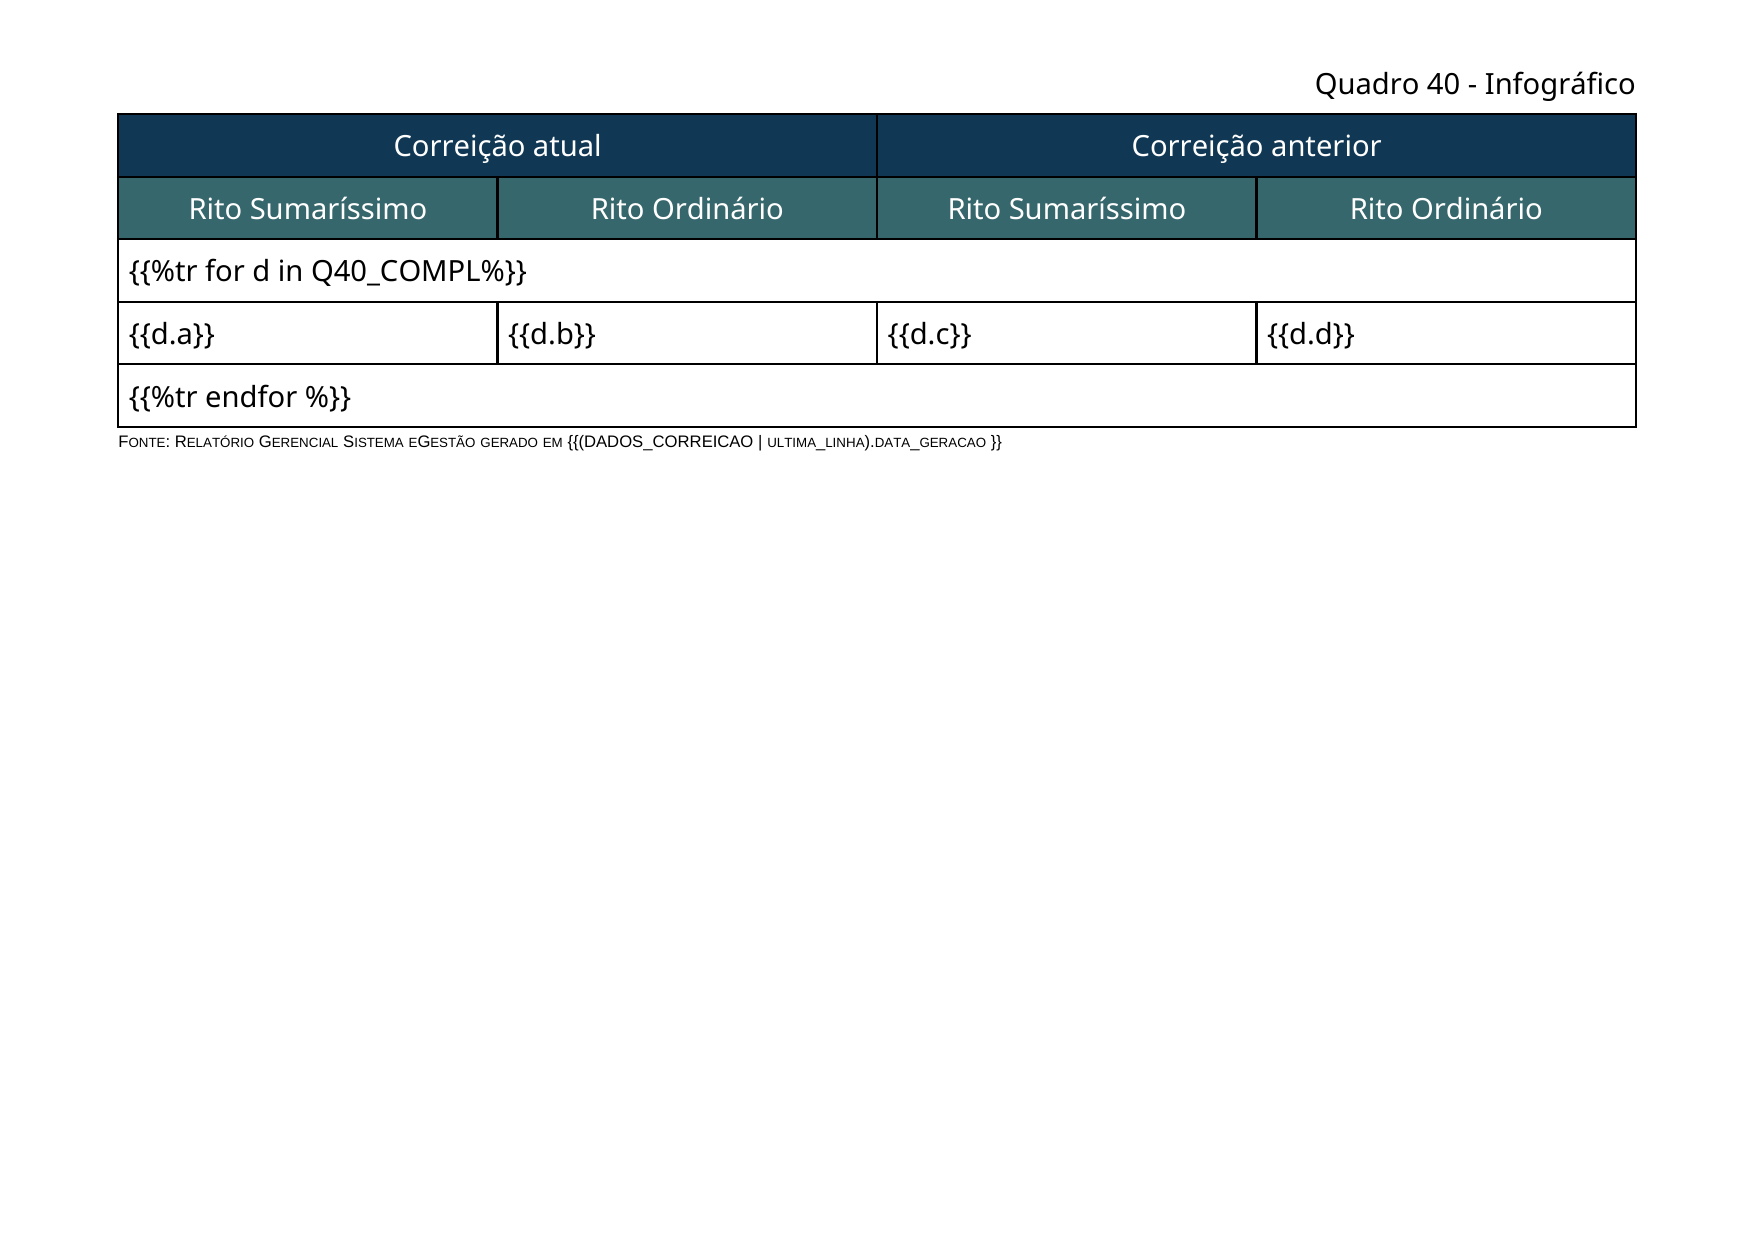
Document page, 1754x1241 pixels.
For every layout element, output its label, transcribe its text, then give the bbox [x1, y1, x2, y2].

table_cell {{d.b}} [499, 303, 876, 363]
table_header Correição atual [119, 115, 876, 176]
table_cell Rito Sumaríssimo [119, 178, 496, 238]
table_cell {{%tr endfor %}} [119, 365, 1635, 426]
table_cell {{d.c}} [878, 303, 1255, 363]
table_cell Rito Sumaríssimo [878, 178, 1255, 238]
table_cell Rito Ordinário [499, 178, 876, 238]
text Quadro 40 - Infográfico [118, 63, 1636, 103]
text Fonte: Relatório Gerencial Sistema eGestão gerado em {{(DADOS_CORREICAO | ultima_linha).data_geracao }} [118, 432, 1636, 451]
table_cell Rito Ordinário [1258, 178, 1635, 238]
table_cell {{d.a}} [119, 303, 496, 363]
table_header Correição anterior [878, 115, 1635, 176]
table_cell {{d.d}} [1258, 303, 1635, 363]
table_cell {{%tr for d in Q40_COMPL%}} [119, 240, 1635, 301]
